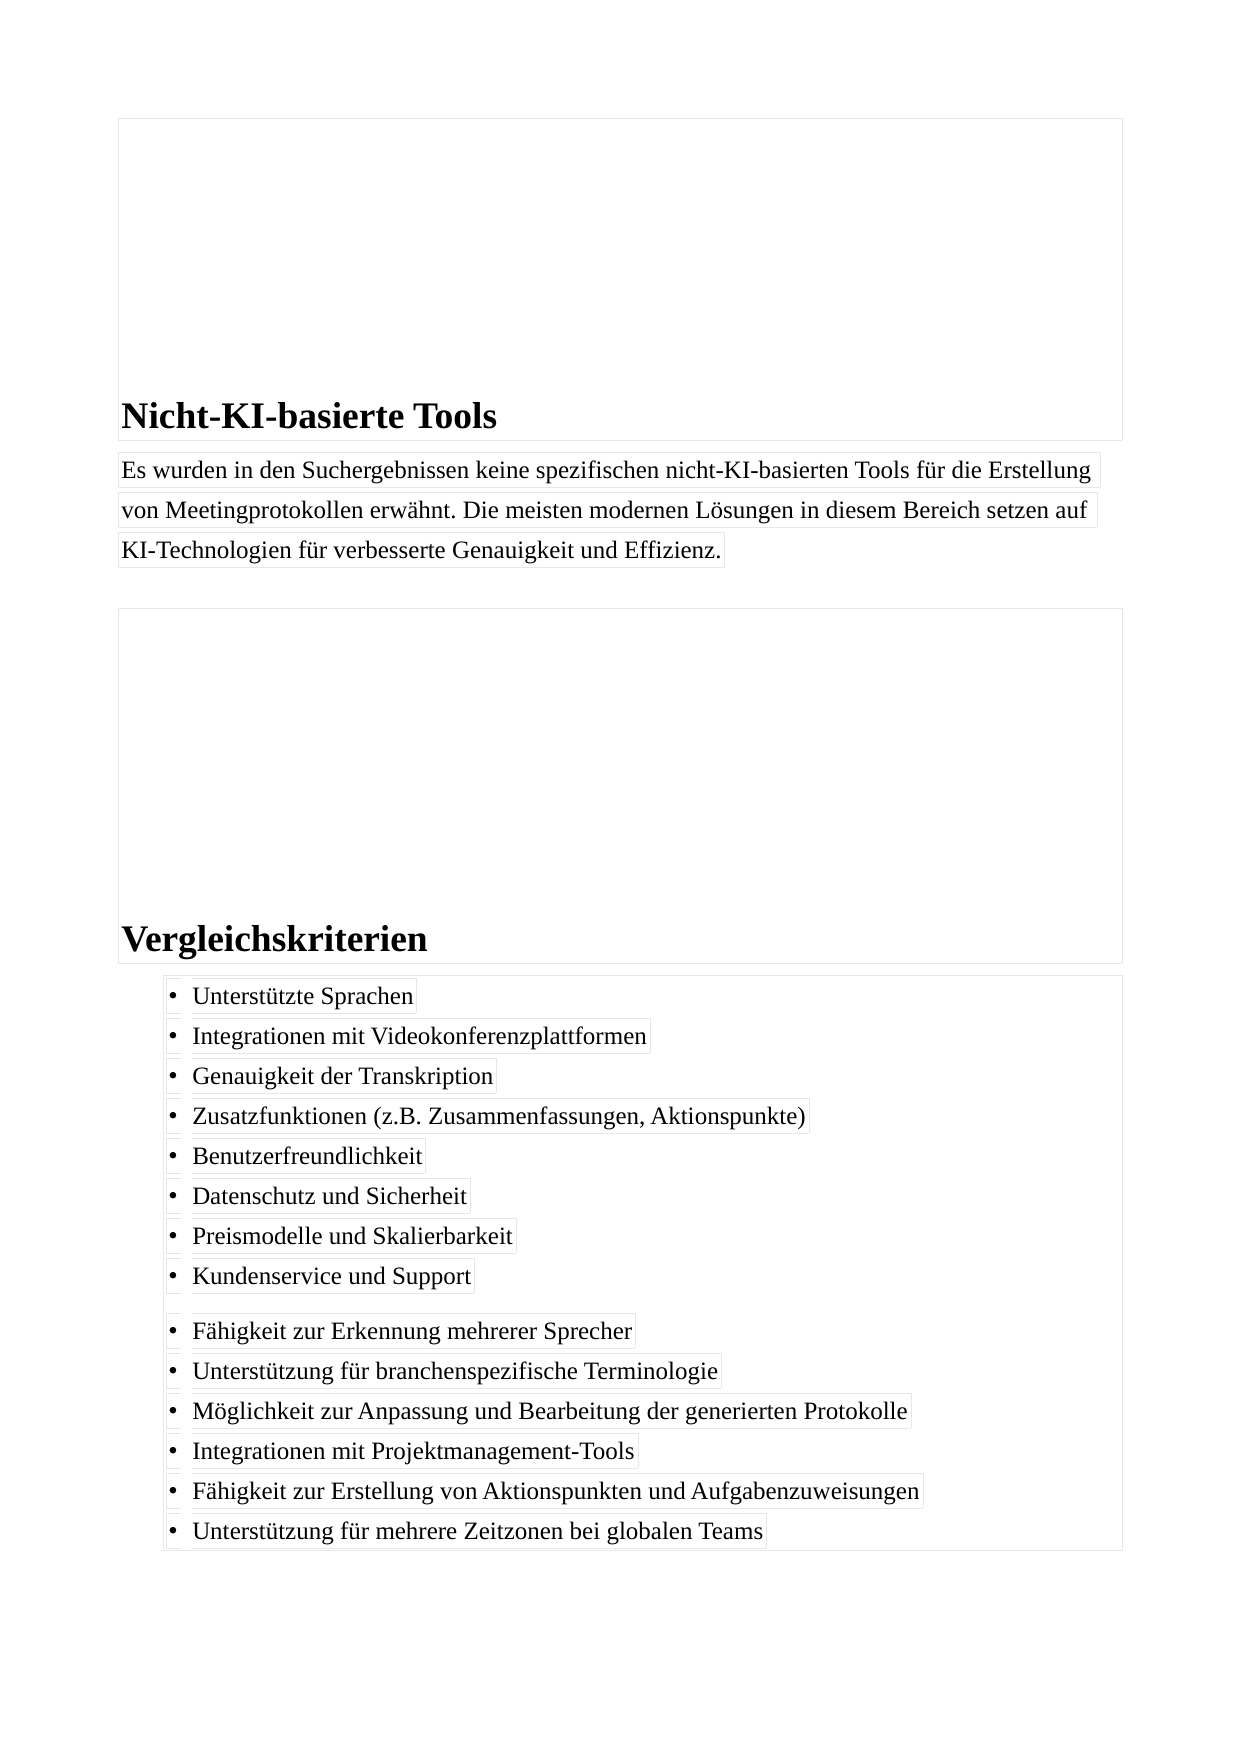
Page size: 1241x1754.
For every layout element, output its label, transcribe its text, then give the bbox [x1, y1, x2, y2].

list Benutzerfreundlichkeit [164, 1135, 1122, 1173]
list Zusatzfunktionen (z.B. Zusammenfassungen, Aktionspunkte) [164, 1095, 1122, 1133]
subtitle Vergleichskriterien [119, 913, 1122, 963]
list Genauigkeit der Transkription [164, 1055, 1122, 1093]
list Möglichkeit zur Anpassung und Bearbeitung der generierten Protokolle [164, 1390, 1122, 1428]
list Fähigkeit zur Erkennung mehrerer Sprecher [164, 1310, 1122, 1348]
list Fähigkeit zur Erstellung von Aktionspunkten und Aufgabenzuweisungen [164, 1470, 1122, 1508]
list Unterstützung für branchenspezifische Terminologie [164, 1350, 1122, 1388]
list Datenschutz und Sicherheit [164, 1175, 1122, 1213]
list Integrationen mit Videokonferenzplattformen [164, 1015, 1122, 1053]
list Unterstützte Sprachen [164, 976, 1122, 1013]
list Integrationen mit Projektmanagement-Tools [164, 1430, 1122, 1468]
list Preismodelle und Skalierbarkeit [164, 1215, 1122, 1253]
list Kundenservice und Support [164, 1255, 1122, 1293]
text Es wurden in den Suchergebnissen keine spezifischen nicht-KI-basierten Tools für die Erstellung von Meetingprotokollen erwähnt. Die meisten modernen Lösungen in diesem Bereich setzen auf KI-Technologien für verbesserte Genauigkeit und Effizienz. [118, 452, 1122, 567]
list Unterstützung für mehrere Zeitzonen bei globalen Teams [164, 1510, 1122, 1550]
subtitle Nicht-KI-basierte Tools [119, 391, 1122, 440]
